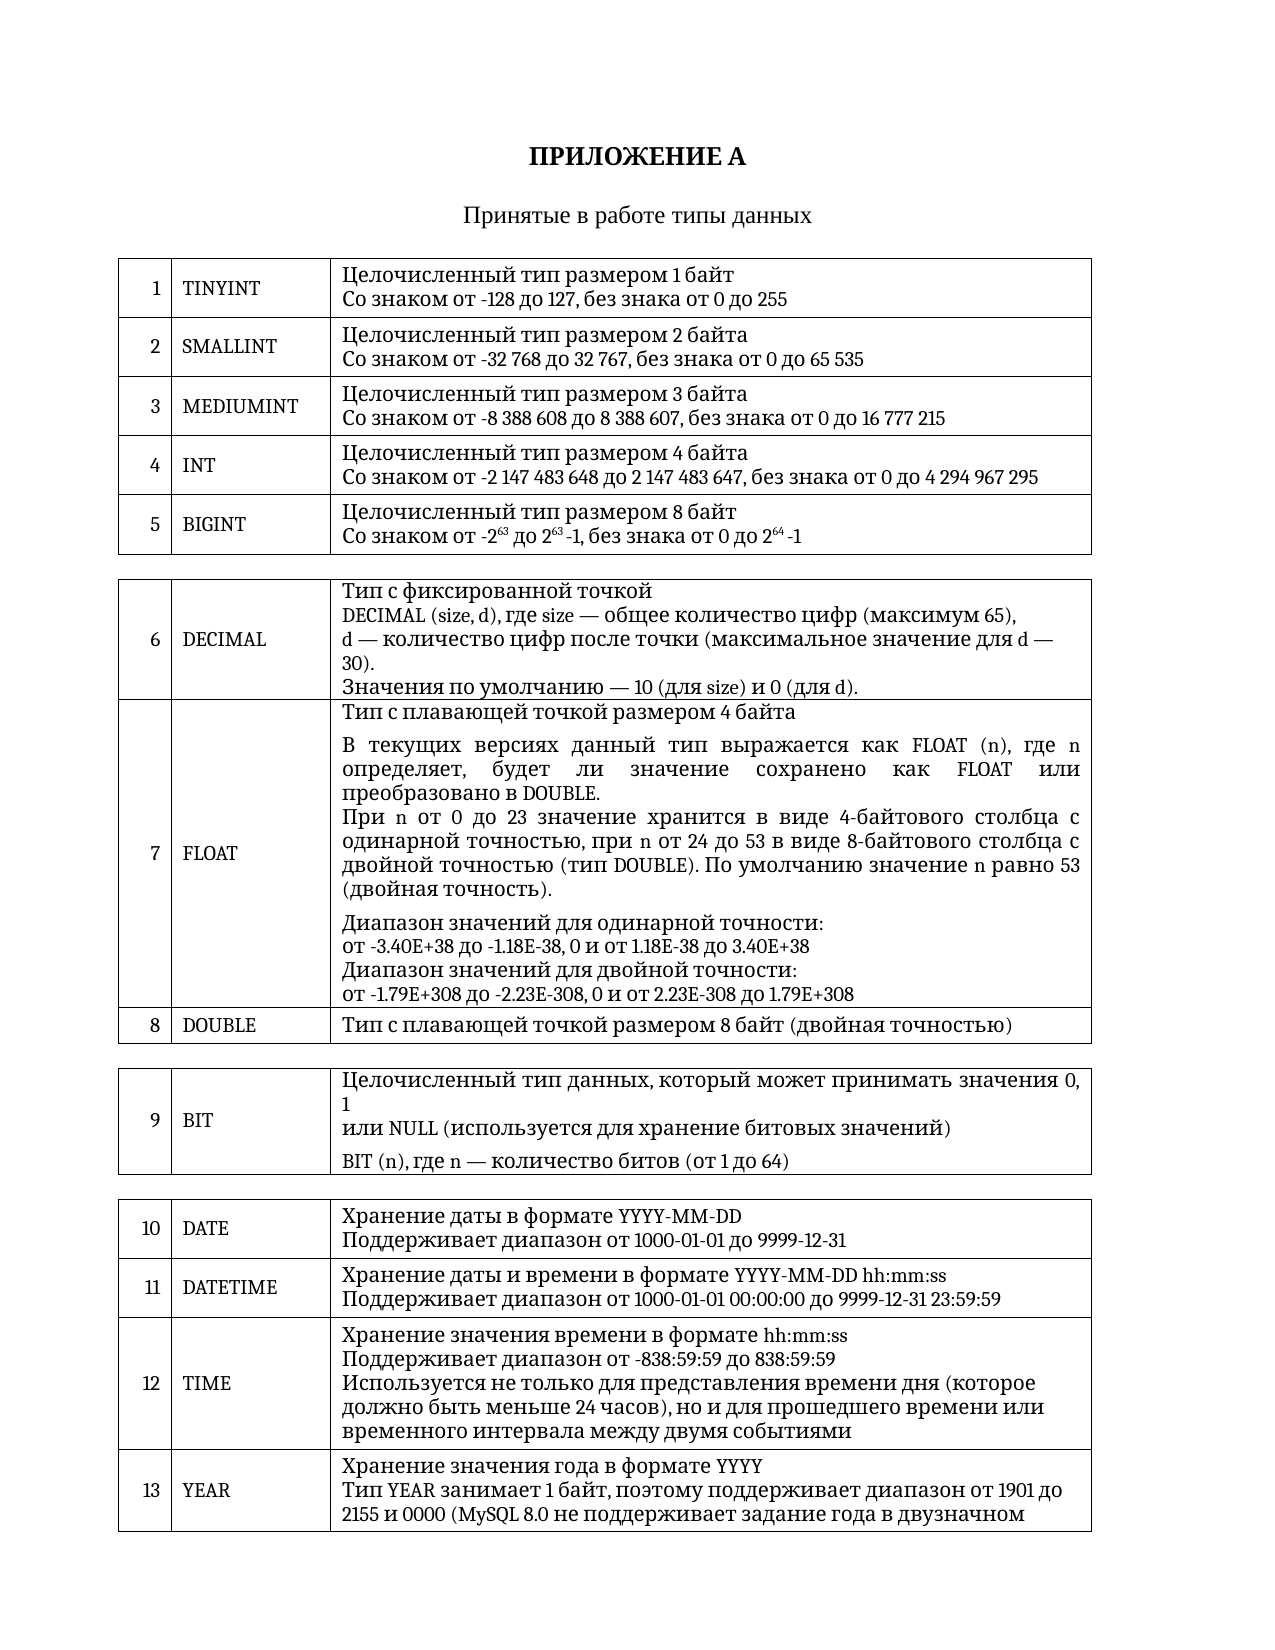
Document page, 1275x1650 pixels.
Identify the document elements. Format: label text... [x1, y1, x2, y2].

table_cell DOUBLE [172, 1008, 330, 1042]
table_cell [118, 555, 1092, 578]
table_header TINYINT [172, 259, 330, 317]
table_cell Целочисленный тип данных, который может принимать значения 0, 1 или NULL (используется для хранение битовых значений) BIT (n), где n — количество битов (от 1 до 64) [331, 1069, 1091, 1174]
table_cell DATETIME [172, 1259, 330, 1317]
table_cell Хранение даты и времени в формате YYYY-MM-DD hh:mm:ss Поддерживает диапазон от 1000-01-01 00:00:00 до 9999-12-31 23:59:59 [331, 1259, 1091, 1317]
table_header 1 [119, 259, 171, 317]
table_cell DATE [172, 1200, 330, 1258]
table_cell INT [172, 436, 330, 494]
table_cell Хранение даты в формате YYYY-MM-DD Поддерживает диапазон от 1000-01-01 до 9999-12-31 [331, 1200, 1091, 1258]
table_cell DECIMAL [172, 580, 330, 699]
table_cell BIGINT [172, 495, 330, 553]
table_cell YEAR [172, 1450, 330, 1531]
table_cell 3 [119, 377, 171, 435]
table_cell 7 [119, 700, 171, 1007]
table_cell 2 [119, 318, 171, 376]
table_cell MEDIUMINT [172, 377, 330, 435]
table_cell Хранение значения времени в формате hh:mm:ss Поддерживает диапазон от -838:59:59 до 838:59:59 Используется не только для представления времени дня (которое должно быть меньше 24 часов), но и для прошедшего времени или временного интервала между двумя событиями [331, 1318, 1091, 1449]
text ПРИЛОЖЕНИЕ А [118, 143, 1157, 172]
text Принятые в работе типы данных [118, 201, 1157, 229]
table_cell Тип с плавающей точкой размером 8 байт (двойная точностью) [331, 1008, 1091, 1042]
table_cell [118, 1044, 1092, 1067]
table_cell Хранение значения года в формате YYYY Тип YEAR занимает 1 байт, поэтому поддерживает диапазон от 1901 до 2155 и 0000 (MySQL 8.0 не поддерживает задание года в двузначном [331, 1450, 1091, 1531]
table_cell Целочисленный тип размером 4 байта Со знаком от -2 147 483 648 до 2 147 483 647, без знака от 0 до 4 294 967 295 [331, 436, 1091, 494]
table_cell 13 [119, 1450, 171, 1531]
table_cell 10 [119, 1200, 171, 1258]
table_cell Целочисленный тип размером 3 байта Со знаком от -8 388 608 до 8 388 607, без знака от 0 до 16 777 215 [331, 377, 1091, 435]
table_cell 5 [119, 495, 171, 553]
table_cell Целочисленный тип размером 2 байта Со знаком от -32 768 до 32 767, без знака от 0 до 65 535 [331, 318, 1091, 376]
table_cell 11 [119, 1259, 171, 1317]
table_cell SMALLINT [172, 318, 330, 376]
table_cell 4 [119, 436, 171, 494]
table_cell Тип с фиксированной точкой DECIMAL (size, d), где size — общее количество цифр (максимум 65), d — количество цифр после точки (максимальное значение для d — 30). Значения по умолчанию — 10 (для size) и 0 (для d). [331, 580, 1091, 699]
table_cell FLOAT [172, 700, 330, 1007]
table_cell 9 [119, 1069, 171, 1174]
table_cell Тип с плавающей точкой размером 4 байта В текущих версиях данный тип выражается как FLOAT (n), где n определяет, будет ли значение сохранено как FLOAT или преобразовано в DOUBLE. При n от 0 до 23 значение хранится в виде 4-байтового столбца с одинарной точностью, при n от 24 до 53 в виде 8-байтового столбца с двойной точностью (тип DOUBLE). По умолчанию значение n равно 53 (двойная точность). Диапазон значений для одинарной точности: от -3.40E+38 до -1.18E-38, 0 и от 1.18E-38 до 3.40E+38 Диапазон значений для двойной точности: от -1.79E+308 до -2.23E-308, 0 и от 2.23E-308 до 1.79E+308 [331, 700, 1091, 1007]
table_cell 6 [119, 580, 171, 699]
table_header Целочисленный тип размером 1 байт Со знаком от -128 до 127, без знака от 0 до 255 [331, 259, 1091, 317]
table_cell BIT [172, 1069, 330, 1174]
table_cell 12 [119, 1318, 171, 1449]
table_cell TIME [172, 1318, 330, 1449]
table_cell 8 [119, 1008, 171, 1042]
table_cell [118, 1175, 1092, 1199]
table_cell Целочисленный тип размером 8 байт Со знаком от -263 до 263 -1, без знака от 0 до 264 -1 [331, 495, 1091, 553]
